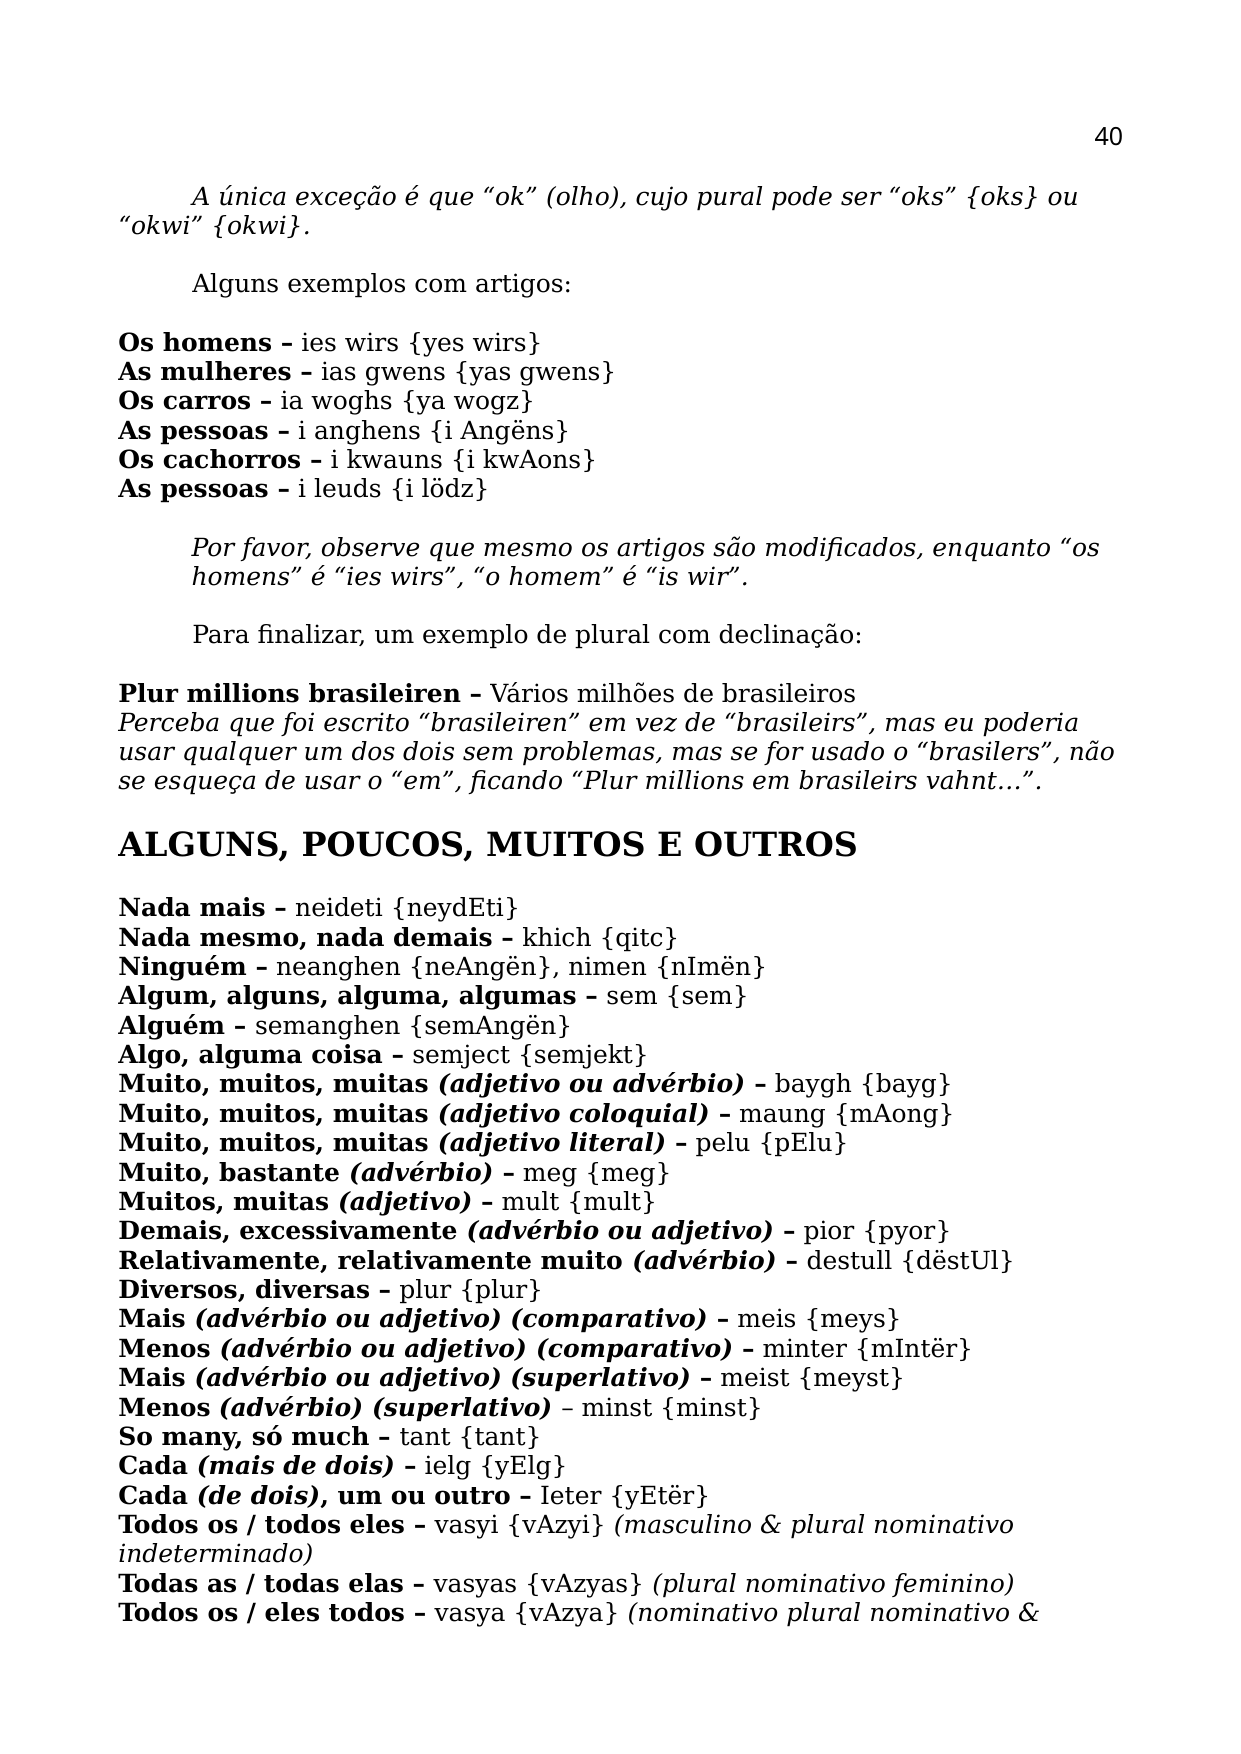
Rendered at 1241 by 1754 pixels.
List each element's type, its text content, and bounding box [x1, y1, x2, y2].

text Menos (advérbio ou adjetivo) (comparativo) – minter {mIntër} [118, 1334, 1123, 1363]
text Cada (mais de dois) – ielg {yElg} [118, 1451, 1123, 1481]
text Muitos, muitas (adjetivo) – mult {mult} [118, 1187, 1123, 1216]
text Mais (advérbio ou adjetivo) (comparativo) – meis {meys} [118, 1304, 1123, 1334]
text Muito, bastante (advérbio) – meg {meg} [118, 1157, 1123, 1187]
text Os homens – ies wirs {yes wirs} [118, 327, 1123, 357]
text A única exceção é que “ok” (olho), cujo pural pode ser “oks” {oks} ou “okwi” {okwi}. [118, 182, 1123, 240]
text Os cachorros – i kwauns {i kwAons} [118, 445, 1123, 474]
text Por favor, observe que mesmo os artigos são modificados, enquanto “os homens” é “ies wirs”, “o homem” é “is wir”. [191, 533, 1123, 591]
text Muito, muitos, muitas (adjetivo literal) – pelu {pElu} [118, 1128, 1123, 1157]
text Demais, excessivamente (advérbio ou adjetivo) – pior {pyor} [118, 1216, 1123, 1246]
text Cada (de dois), um ou outro – Ieter {yEtër} [118, 1481, 1123, 1510]
text Perceba que foi escrito “brasileiren” em vez de “brasileirs”, mas eu poderia usar qualquer um dos dois sem problemas, mas se for usado o “brasilers”, não se esqueça de usar o “em”, ficando “Plur millions em brasileirs vahnt…”. [118, 708, 1123, 796]
text Todos os / eles todos – vasya {vAzya} (nominativo plural nominativo & [118, 1598, 1123, 1627]
subtitle ALGUNS, POUCOS, MUITOS E OUTROS [118, 825, 1123, 864]
text Para finalizar, um exemplo de plural com declinação: [118, 620, 1123, 649]
text Nada mesmo, nada demais – khich {qitc} [118, 922, 1123, 952]
text Ninguém – neanghen {neAngën}, nimen {nImën} [118, 952, 1123, 981]
text Alguém – semanghen {semAngën} [118, 1011, 1123, 1040]
text Alguns exemplos com artigos: [118, 269, 1123, 298]
text Relativamente, relativamente muito (advérbio) – destull {dëstUl} [118, 1246, 1123, 1275]
text So many, só much – tant {tant} [118, 1422, 1123, 1451]
text Todos os / todos eles – vasyi {vAzyi} (masculino & plural nominativo indeterminado) [118, 1510, 1123, 1568]
text Muito, muitos, muitas (adjetivo ou advérbio) – baygh {bayg} [118, 1069, 1123, 1099]
text Os carros – ia woghs {ya wogz} [118, 386, 1123, 416]
text Muito, muitos, muitas (adjetivo coloquial) – maung {mAong} [118, 1099, 1123, 1128]
text As pessoas – i leuds {i lödz} [118, 474, 1123, 504]
text Plur millions brasileiren – Vários milhões de brasileiros [118, 679, 1123, 708]
text Algo, alguma coisa – semject {semjekt} [118, 1040, 1123, 1069]
text Mais (advérbio ou adjetivo) (superlativo) – meist {meyst} [118, 1363, 1123, 1392]
text Diversos, diversas – plur {plur} [118, 1275, 1123, 1304]
text As mulheres – ias gwens {yas gwens} [118, 357, 1123, 386]
text As pessoas – i anghens {i Angëns} [118, 416, 1123, 445]
text Nada mais – neideti {neydEti} [118, 893, 1123, 922]
text Menos (advérbio) (superlativo) – minst {minst} [118, 1392, 1123, 1422]
text Todas as / todas elas – vasyas {vAzyas} (plural nominativo feminino) [118, 1568, 1123, 1598]
text Algum, alguns, alguma, algumas – sem {sem} [118, 981, 1123, 1011]
